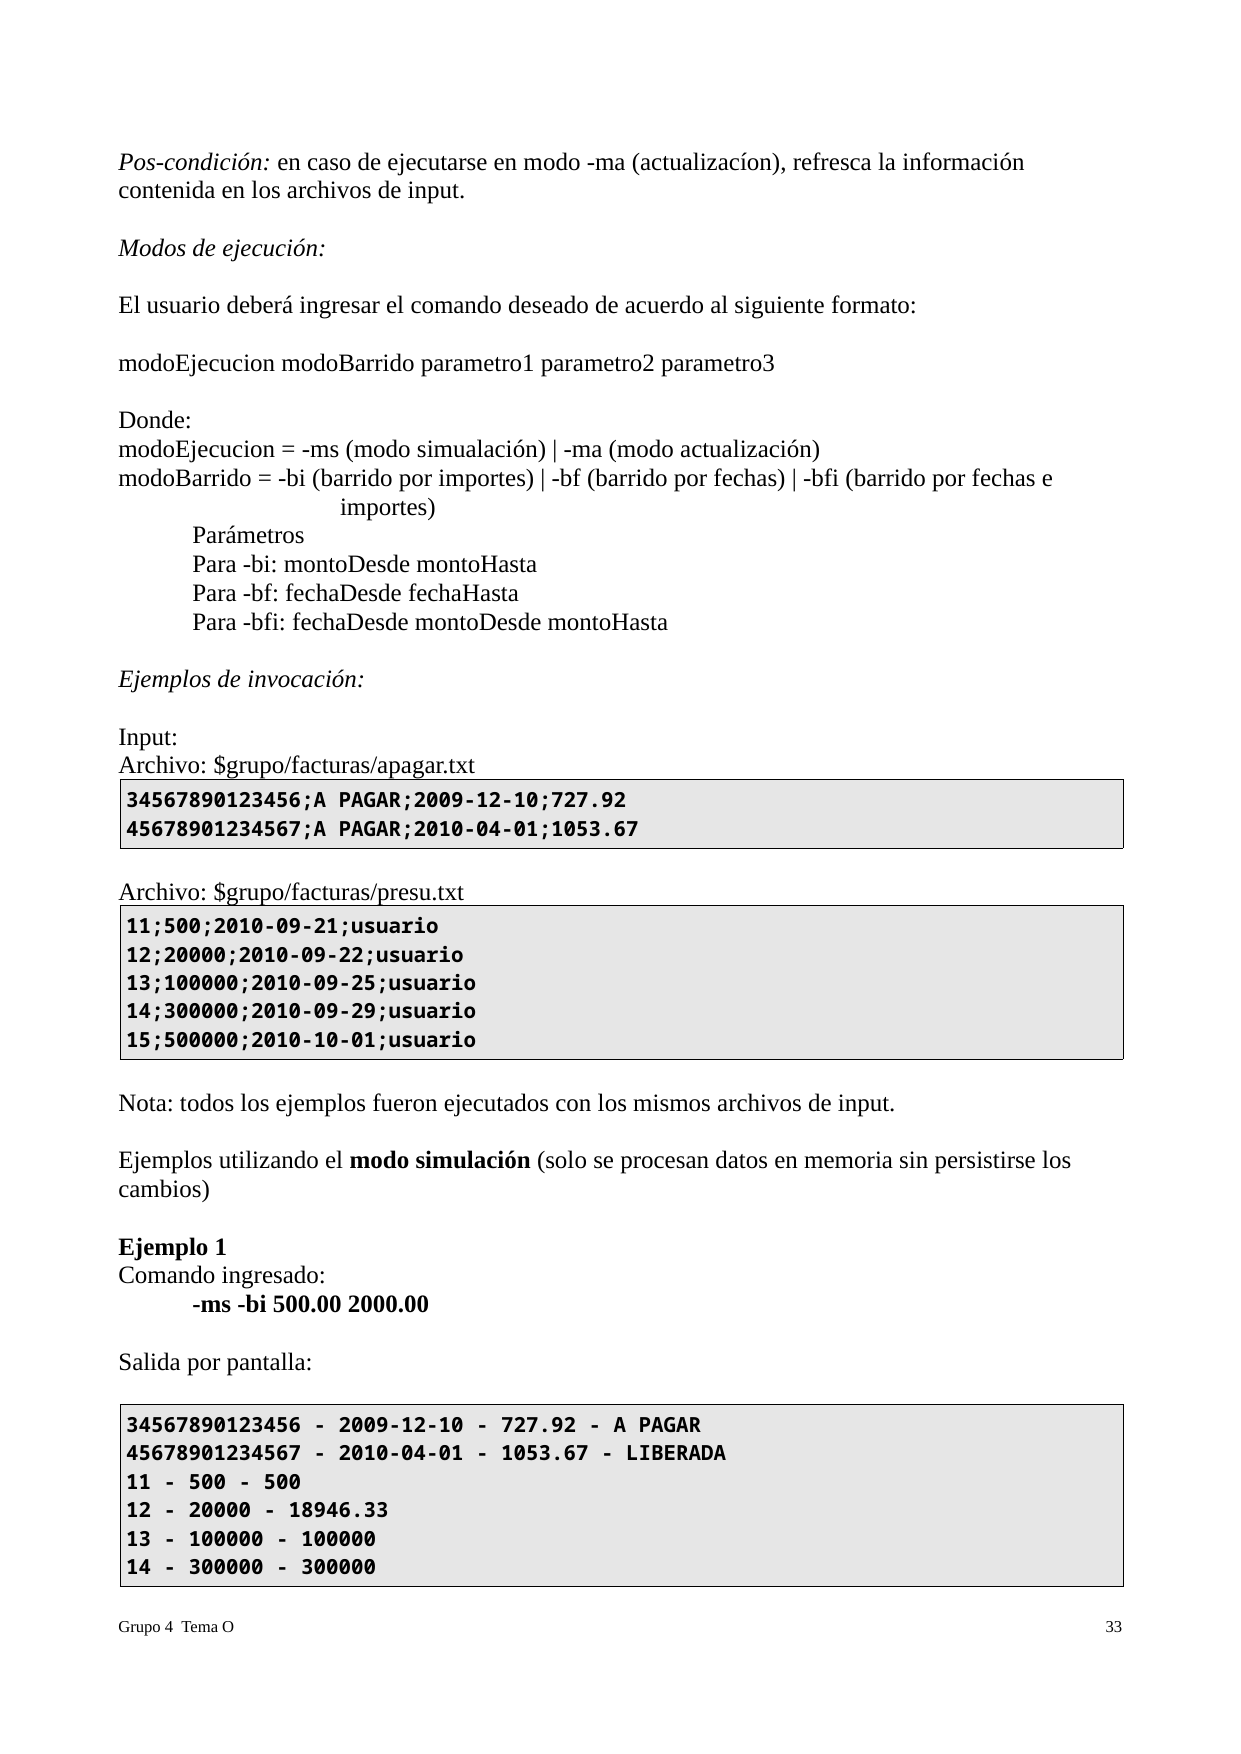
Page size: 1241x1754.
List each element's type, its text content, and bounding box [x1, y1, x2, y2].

text Salida por pantalla: [118, 1347, 1122, 1376]
text Parámetros [118, 521, 1122, 549]
text Archivo: $grupo/facturas/apagar.txt [118, 751, 1122, 779]
text El usuario deberá ingresar el comando deseado de acuerdo al siguiente formato: [118, 291, 1122, 319]
text modoEjecucion = -ms (modo simualación) | -ma (modo actualización) [118, 434, 1122, 463]
text Archivo: $grupo/facturas/presu.txt [118, 877, 1122, 905]
text Modos de ejecución: [118, 233, 1122, 262]
table_header 11;500;2010-09-21;usuario 12;20000;2010-09-22;usuario 13;100000;2010-09-25;usuario 14;300000;2010-09-29;usuario 15;500000;2010-10-01;usuario [121, 906, 1123, 1059]
text modoEjecucion modoBarrido parametro1 parametro2 parametro3 [118, 348, 1122, 377]
table_header 34567890123456;A PAGAR;2009-12-10;727.92 45678901234567;A PAGAR;2010-04-01;1053.67 [121, 780, 1123, 848]
text Ejemplos utilizando el modo simulación (solo se procesan datos en memoria sin persistirse los cambios) [118, 1146, 1122, 1203]
text Ejemplos de invocación: [118, 664, 1122, 693]
text Input: [118, 722, 1122, 751]
table_header 34567890123456 - 2009-12-10 - 727.92 - A PAGAR 45678901234567 - 2010-04-01 - 1053.67 - LIBERADA 11 - 500 - 500 12 - 20000 - 18946.33 13 - 100000 - 100000 14 - 300000 - 300000 [121, 1405, 1123, 1586]
text Donde: [118, 406, 1122, 434]
text Para -bi: montoDesde montoHasta [118, 549, 1122, 578]
text Comando ingresado: [118, 1261, 1122, 1289]
text Pos-condición: en caso de ejecutarse en modo -ma (actualizacíon), refresca la información contenida en los archivos de input. [118, 147, 1122, 204]
text Para -bfi: fechaDesde montoDesde montoHasta [118, 607, 1122, 636]
text Ejemplo 1 [118, 1232, 1122, 1261]
text -ms -bi 500.00 2000.00 [118, 1289, 1122, 1318]
text modoBarrido = -bi (barrido por importes) | -bf (barrido por fechas) | -bfi (barrido por fechas e importes) [118, 463, 1122, 521]
text Para -bf: fechaDesde fechaHasta [118, 578, 1122, 607]
text Nota: todos los ejemplos fueron ejecutados con los mismos archivos de input. [118, 1088, 1122, 1117]
